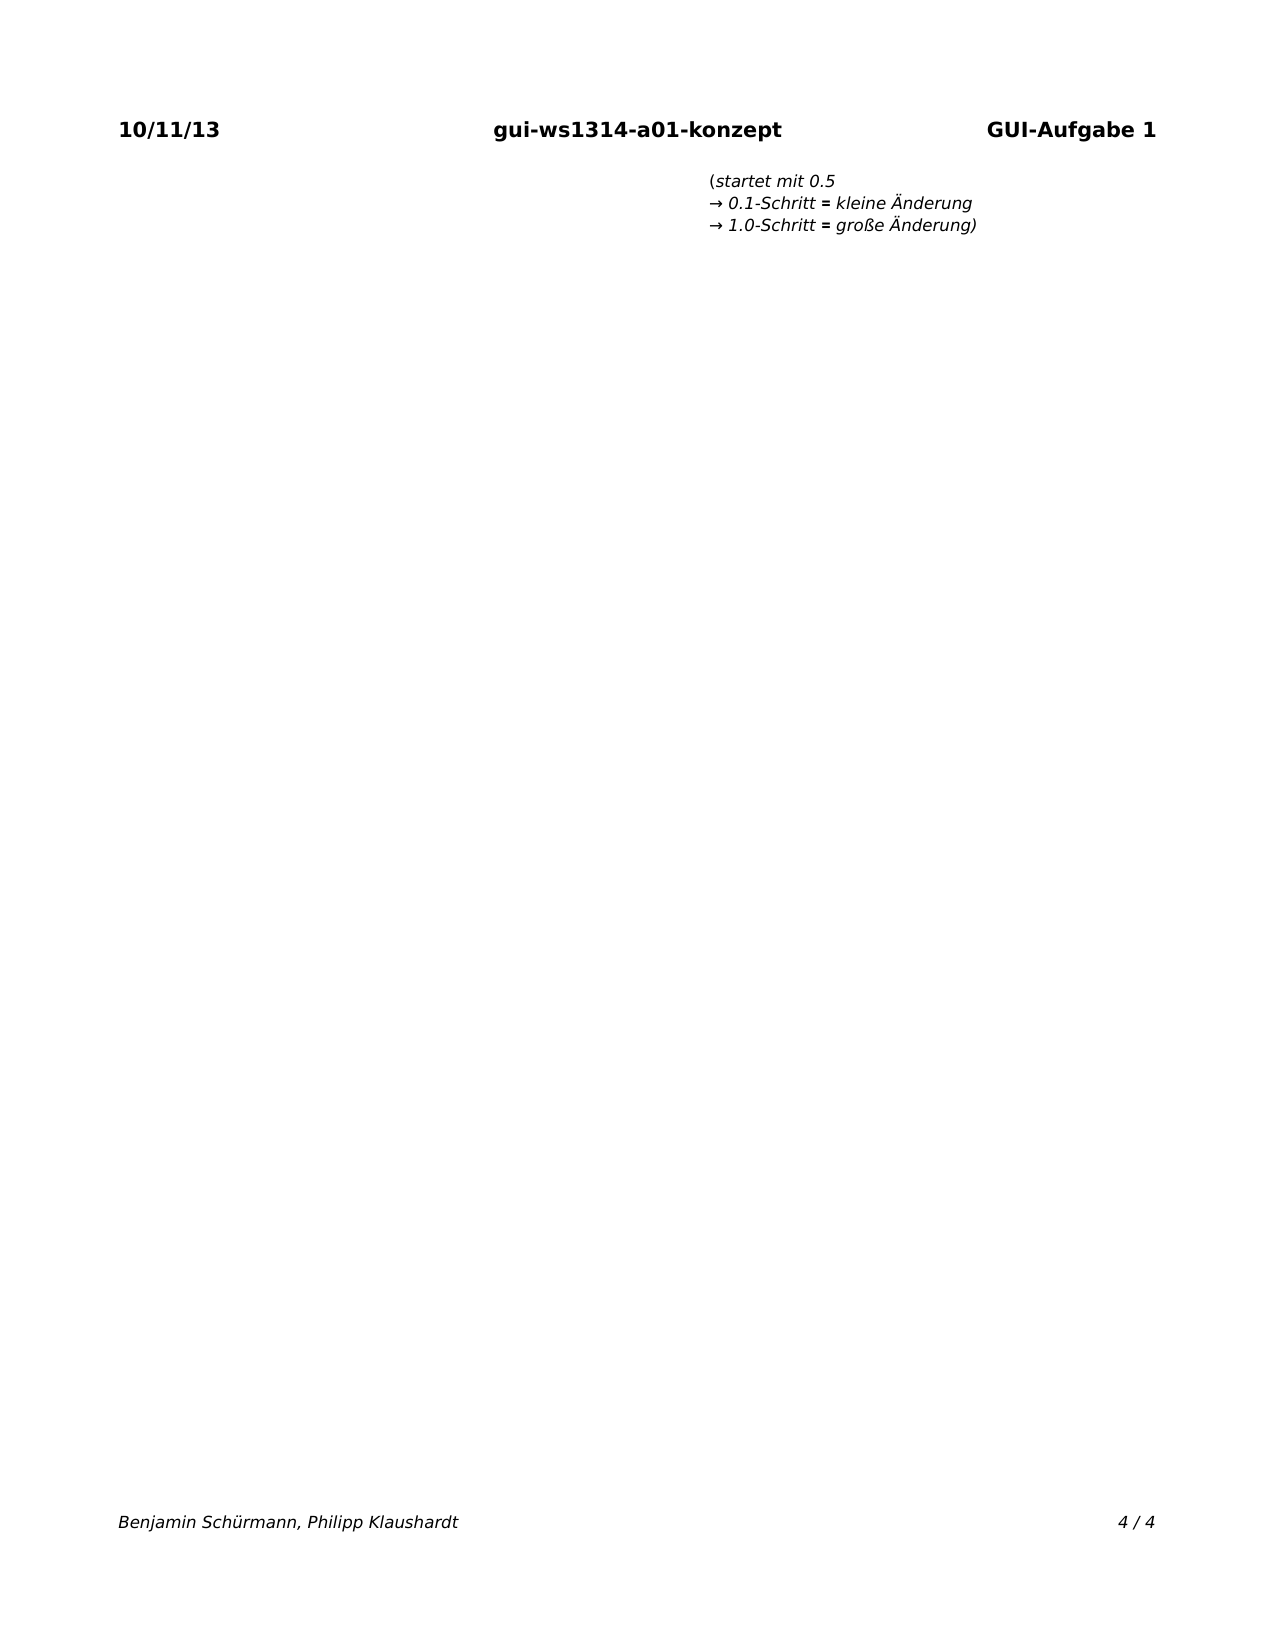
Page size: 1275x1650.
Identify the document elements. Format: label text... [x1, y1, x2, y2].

text → 1.0-Schritt = große Änderung) [118, 214, 1157, 237]
text (startet mit 0.5 [118, 172, 1157, 191]
text → 0.1-Schritt = kleine Änderung [118, 191, 1157, 214]
